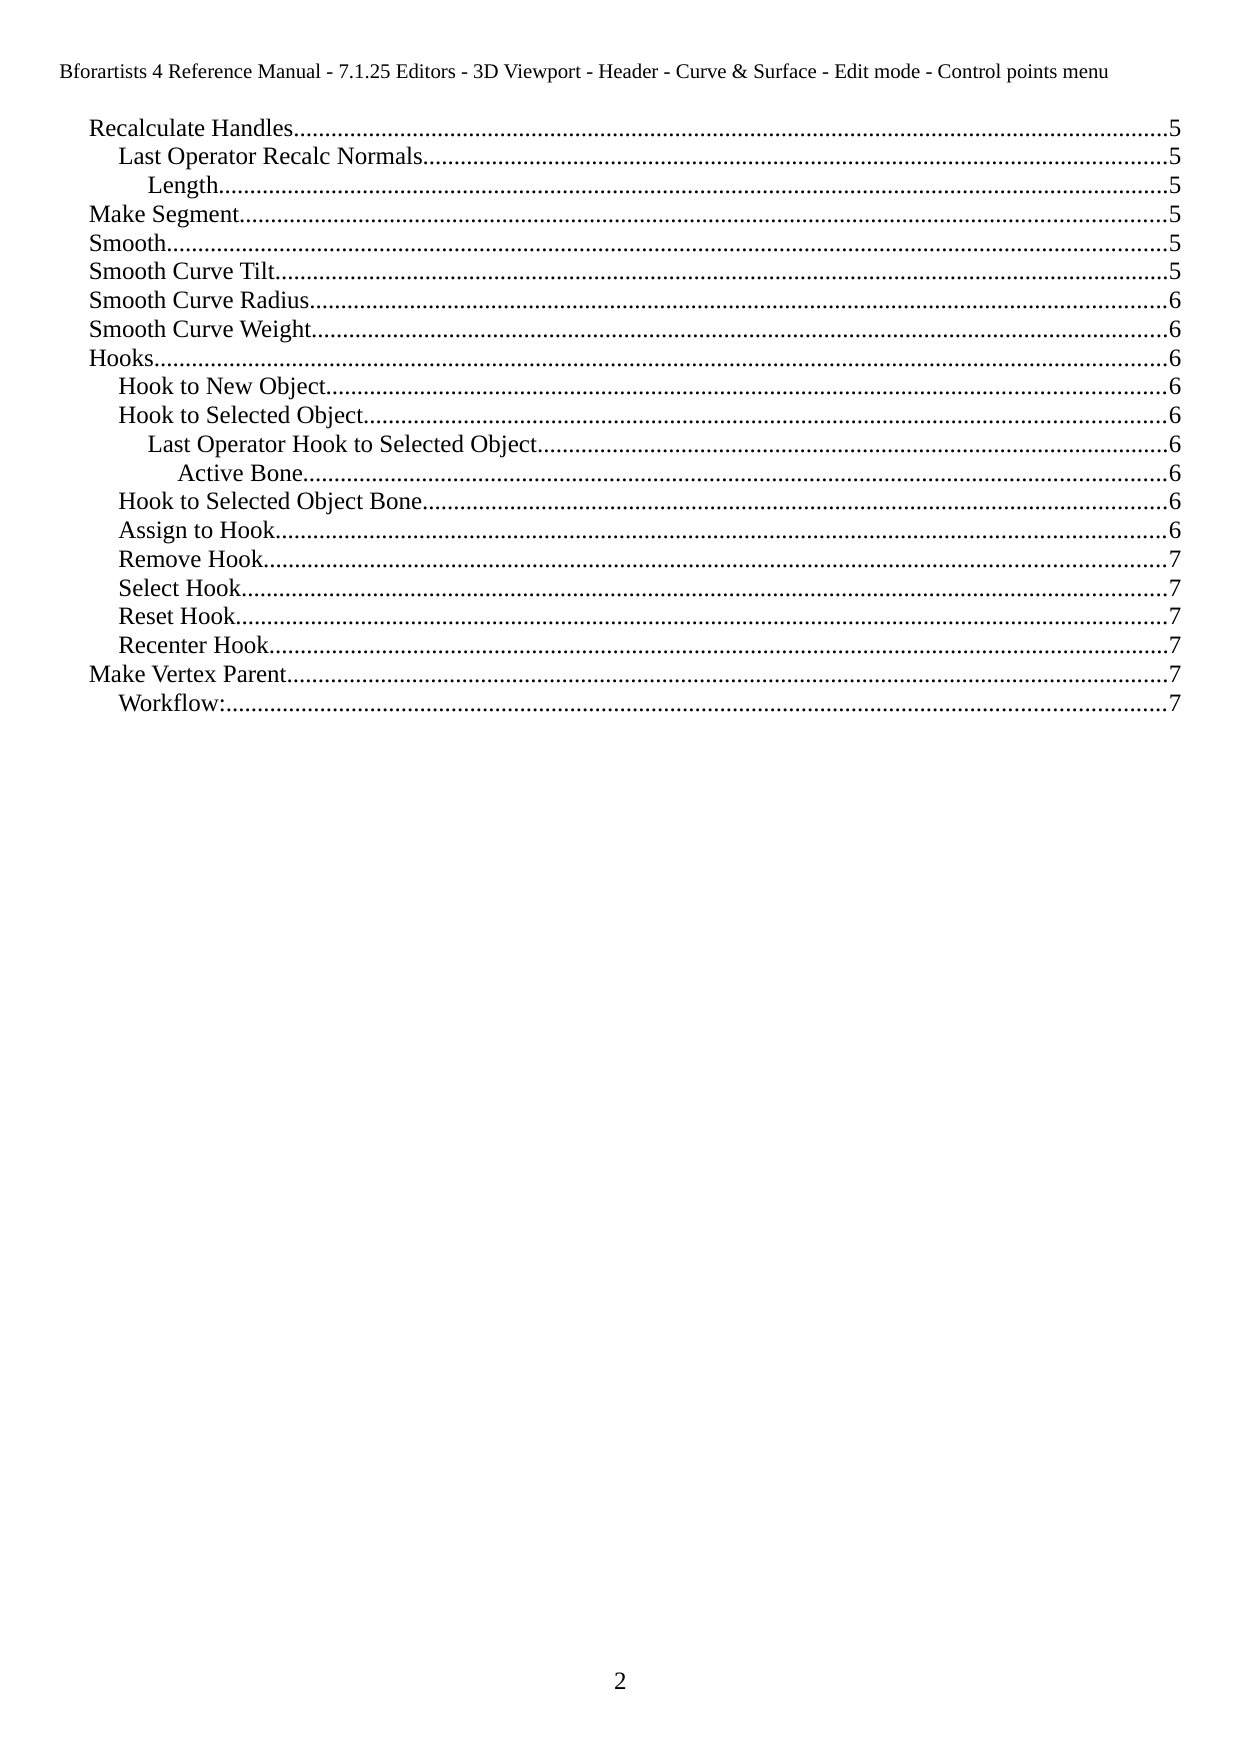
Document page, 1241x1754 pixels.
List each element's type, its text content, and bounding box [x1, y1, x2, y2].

text Select Hook 7 [118, 573, 1181, 601]
text Make Segment 5 [88, 199, 1181, 228]
text Make Vertex Parent 7 [88, 659, 1181, 688]
text Last Operator Hook to Selected Object 6 [147, 429, 1181, 458]
text Hook to Selected Object Bone 6 [118, 486, 1181, 515]
text Recalculate Handles 5 [88, 113, 1181, 141]
text Smooth Curve Tilt 5 [88, 256, 1181, 285]
text Recenter Hook 7 [118, 630, 1181, 659]
text Length 5 [147, 170, 1181, 199]
text Workflow: 7 [118, 688, 1181, 716]
text Hook to Selected Object 6 [118, 400, 1181, 429]
text Hooks 6 [88, 343, 1181, 371]
text Last Operator Recalc Normals 5 [118, 141, 1181, 170]
text Smooth Curve Weight 6 [88, 314, 1181, 343]
text Reset Hook 7 [118, 601, 1181, 630]
text Smooth 5 [88, 228, 1181, 256]
text Remove Hook 7 [118, 544, 1181, 573]
text Assign to Hook 6 [118, 515, 1181, 544]
text Smooth Curve Radius 6 [88, 285, 1181, 314]
text Active Bone 6 [177, 458, 1181, 486]
text Hook to New Object 6 [118, 371, 1181, 400]
